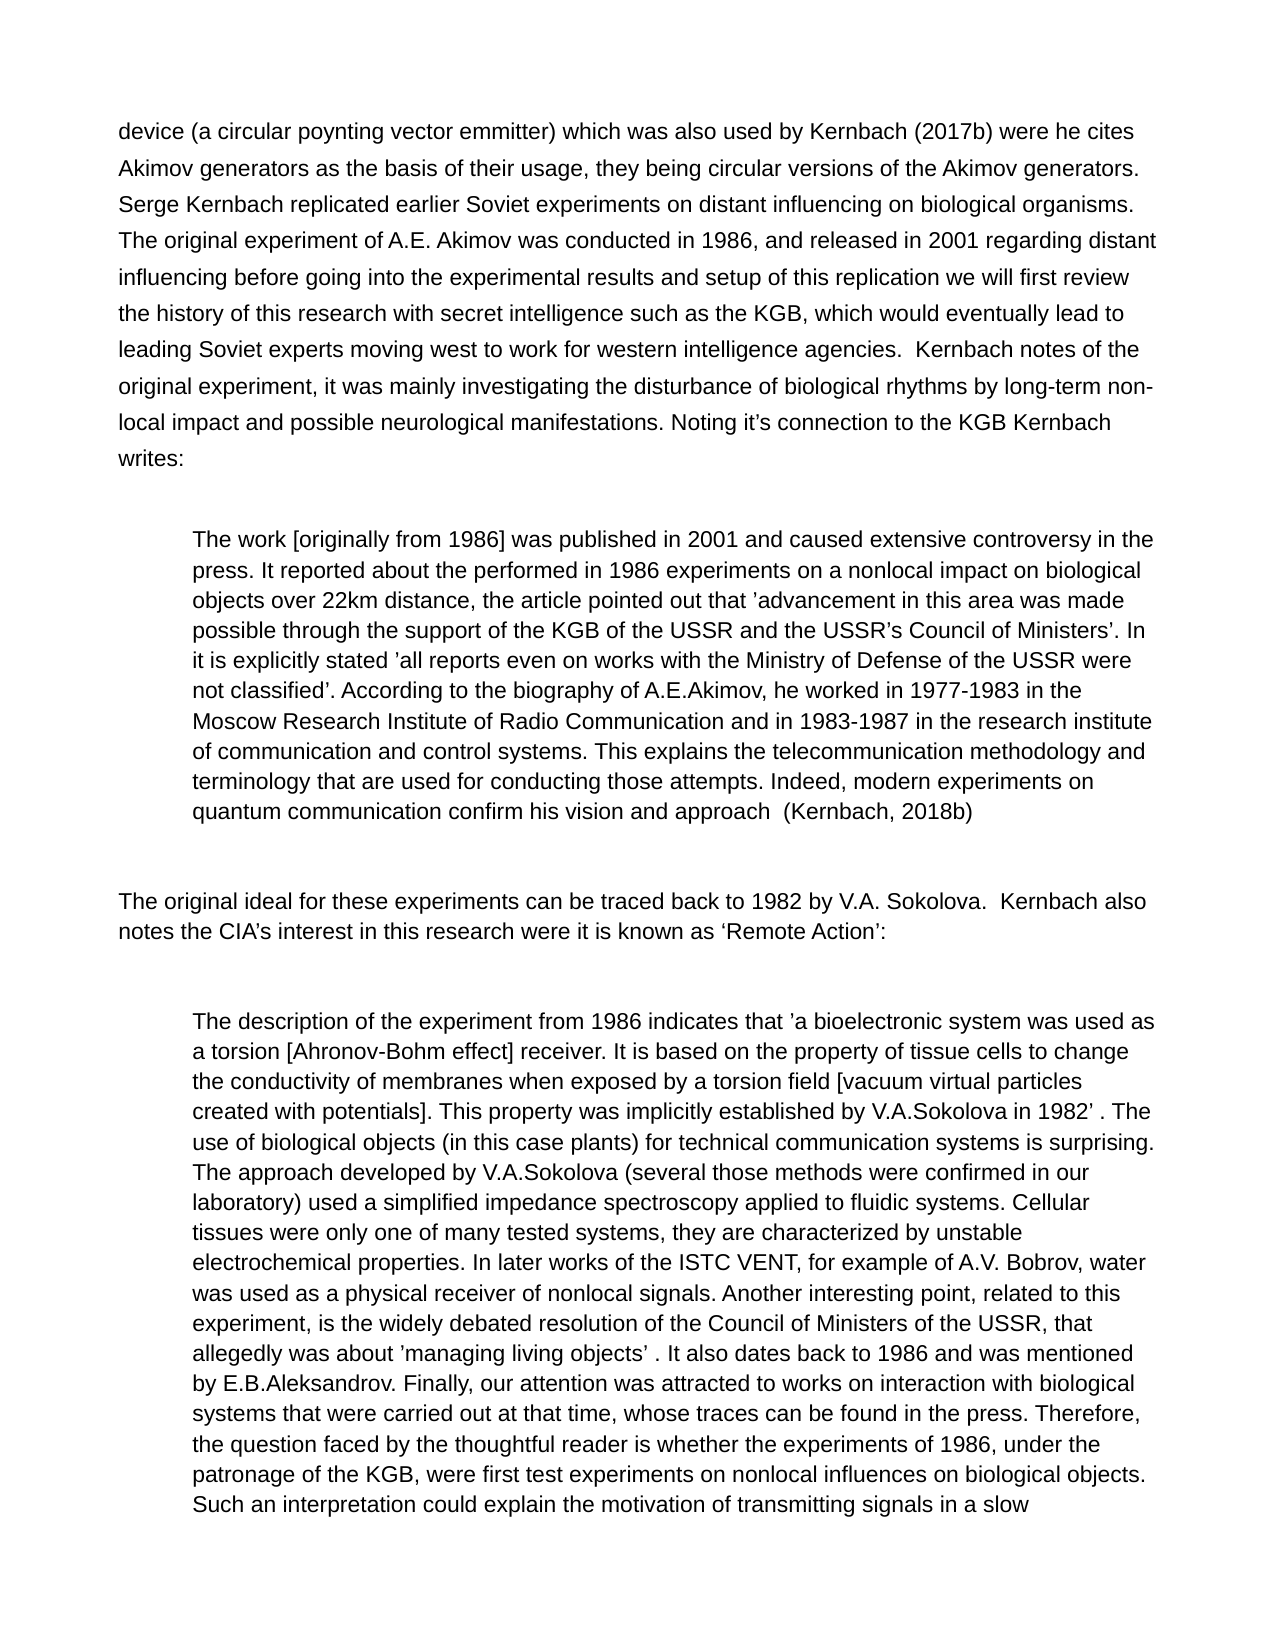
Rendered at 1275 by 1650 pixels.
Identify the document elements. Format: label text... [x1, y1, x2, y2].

text The original ideal for these experiments can be traced back to 1982 by V.A. Sokolova. Kernbach also notes the CIA’s interest in this research were it is known as ‘Remote Action’: [118, 888, 1157, 944]
text The work [originally from 1986] was published in 2001 and caused extensive controversy in the press. It reported about the performed in 1986 experiments on a nonlocal impact on biological objects over 22km distance, the article pointed out that ’advancement in this area was made possible through the support of the KGB of the USSR and the USSR’s Council of Ministers’. In it is explicitly stated ’all reports even on works with the Ministry of Defense of the USSR were not classified’. According to the biography of A.E.Akimov, he worked in 1977-1983 in the Moscow Research Institute of Radio Communication and in 1983-1987 in the research institute of communication and control systems. This explains the telecommunication methodology and terminology that are used for conducting those attempts. Indeed, modern experiments on quantum communication confirm his vision and approach (Kernbach, 2018b) [192, 526, 1157, 825]
text device (a circular poynting vector emmitter) which was also used by Kernbach (2017b) were he cites Akimov generators as the basis of their usage, they being circular versions of the Akimov generators. Serge Kernbach replicated earlier Soviet experiments on distant influencing on biological organisms. The original experiment of A.E. Akimov was conducted in 1986, and released in 2001 regarding distant influencing before going into the experimental results and setup of this replication we will first review the history of this research with secret intelligence such as the KGB, which would eventually lead to leading Soviet experts moving west to work for western intelligence agencies. Kernbach notes of the original experiment, it was mainly investigating the disturbance of biological rhythms by long-term non-local impact and possible neurological manifestations. Noting it’s connection to the KGB Kernbach writes: [118, 118, 1157, 472]
text The description of the experiment from 1986 indicates that ’a bioelectronic system was used as a torsion [Ahronov-Bohm effect] receiver. It is based on the property of tissue cells to change the conductivity of membranes when exposed by a torsion field [vacuum virtual particles created with potentials]. This property was implicitly established by V.A.Sokolova in 1982’ . The use of biological objects (in this case plants) for technical communication systems is surprising. The approach developed by V.A.Sokolova (several those methods were confirmed in our laboratory) used a simplified impedance spectroscopy applied to fluidic systems. Cellular tissues were only one of many tested systems, they are characterized by unstable electrochemical properties. In later works of the ISTC VENT, for example of A.V. Bobrov, water was used as a physical receiver of nonlocal signals. Another interesting point, related to this experiment, is the widely debated resolution of the Council of Ministers of the USSR, that allegedly was about ’managing living objects’ . It also dates back to 1986 and was mentioned by E.B.Aleksandrov. Finally, our attention was attracted to works on interaction with biological systems that were carried out at that time, whose traces can be found in the press. Therefore, the question faced by the thoughtful reader is whether the experiments of 1986, under the patronage of the KGB, were first test experiments on nonlocal influences on biological objects. Such an interpretation could explain the motivation of transmitting signals in a slow [192, 1008, 1157, 1517]
